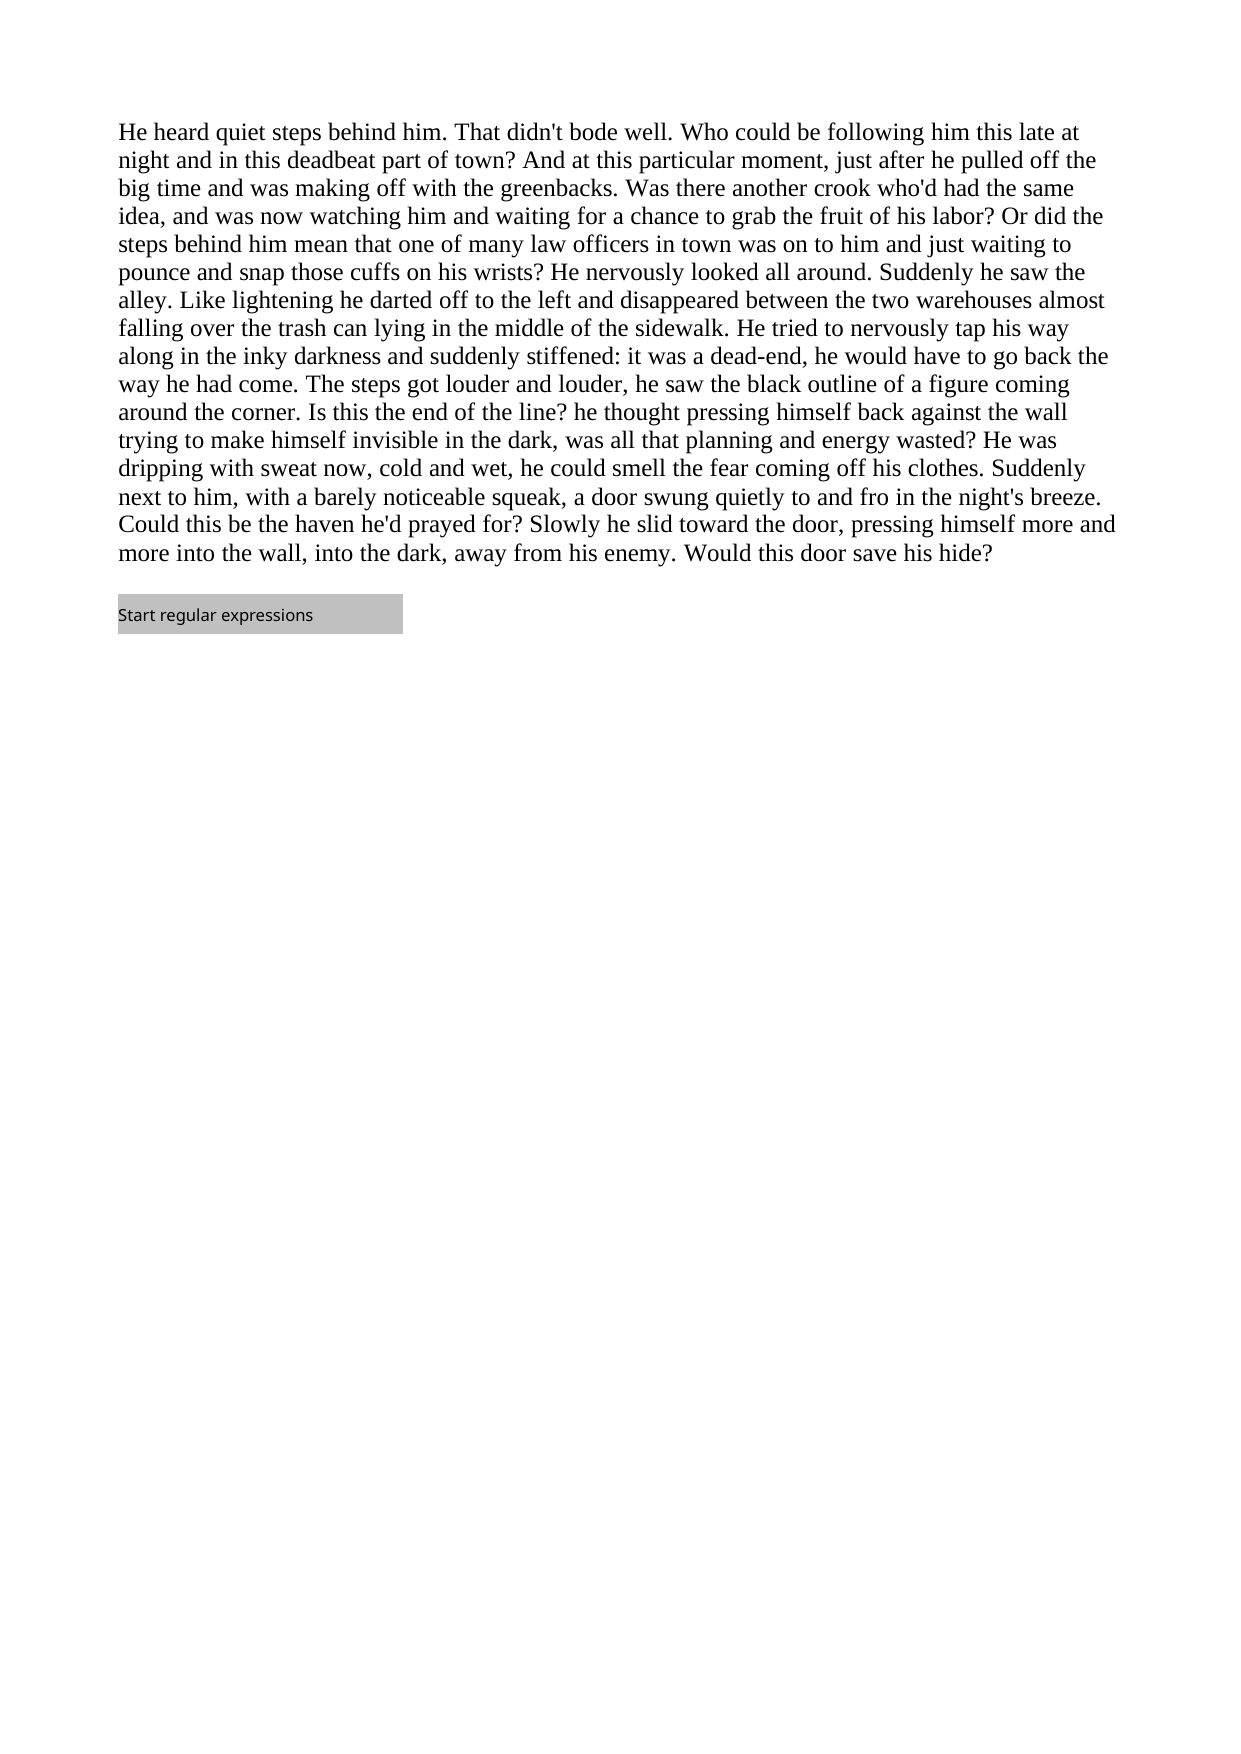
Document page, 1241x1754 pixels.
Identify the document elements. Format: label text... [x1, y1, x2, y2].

text He heard quiet steps behind him. That didn't bode well. Who could be following him this late at night and in this deadbeat part of town? And at this particular moment, just after he pulled off the big time and was making off with the greenbacks. Was there another crook who'd had the same idea, and was now watching him and waiting for a chance to grab the fruit of his labor? Or did the steps behind him mean that one of many law officers in town was on to him and just waiting to pounce and snap those cuffs on his wrists? He nervously looked all around. Suddenly he saw the alley. Like lightening he darted off to the left and disappeared between the two warehouses almost falling over the trash can lying in the middle of the sidewalk. He tried to nervously tap his way along in the inky darkness and suddenly stiffened: it was a dead-end, he would have to go back the way he had come. The steps got louder and louder, he saw the black outline of a figure coming around the corner. Is this the end of the line? he thought pressing himself back against the wall trying to make himself invisible in the dark, was all that planning and energy wasted? He was dripping with sweat now, cold and wet, he could smell the fear coming off his clothes. Suddenly next to him, with a barely noticeable squeak, a door swung quietly to and fro in the night's breeze. Could this be the haven he'd prayed for? Slowly he slid toward the door, pressing himself more and more into the wall, into the dark, away from his enemy. Would this door save his hide? [118, 118, 1122, 566]
